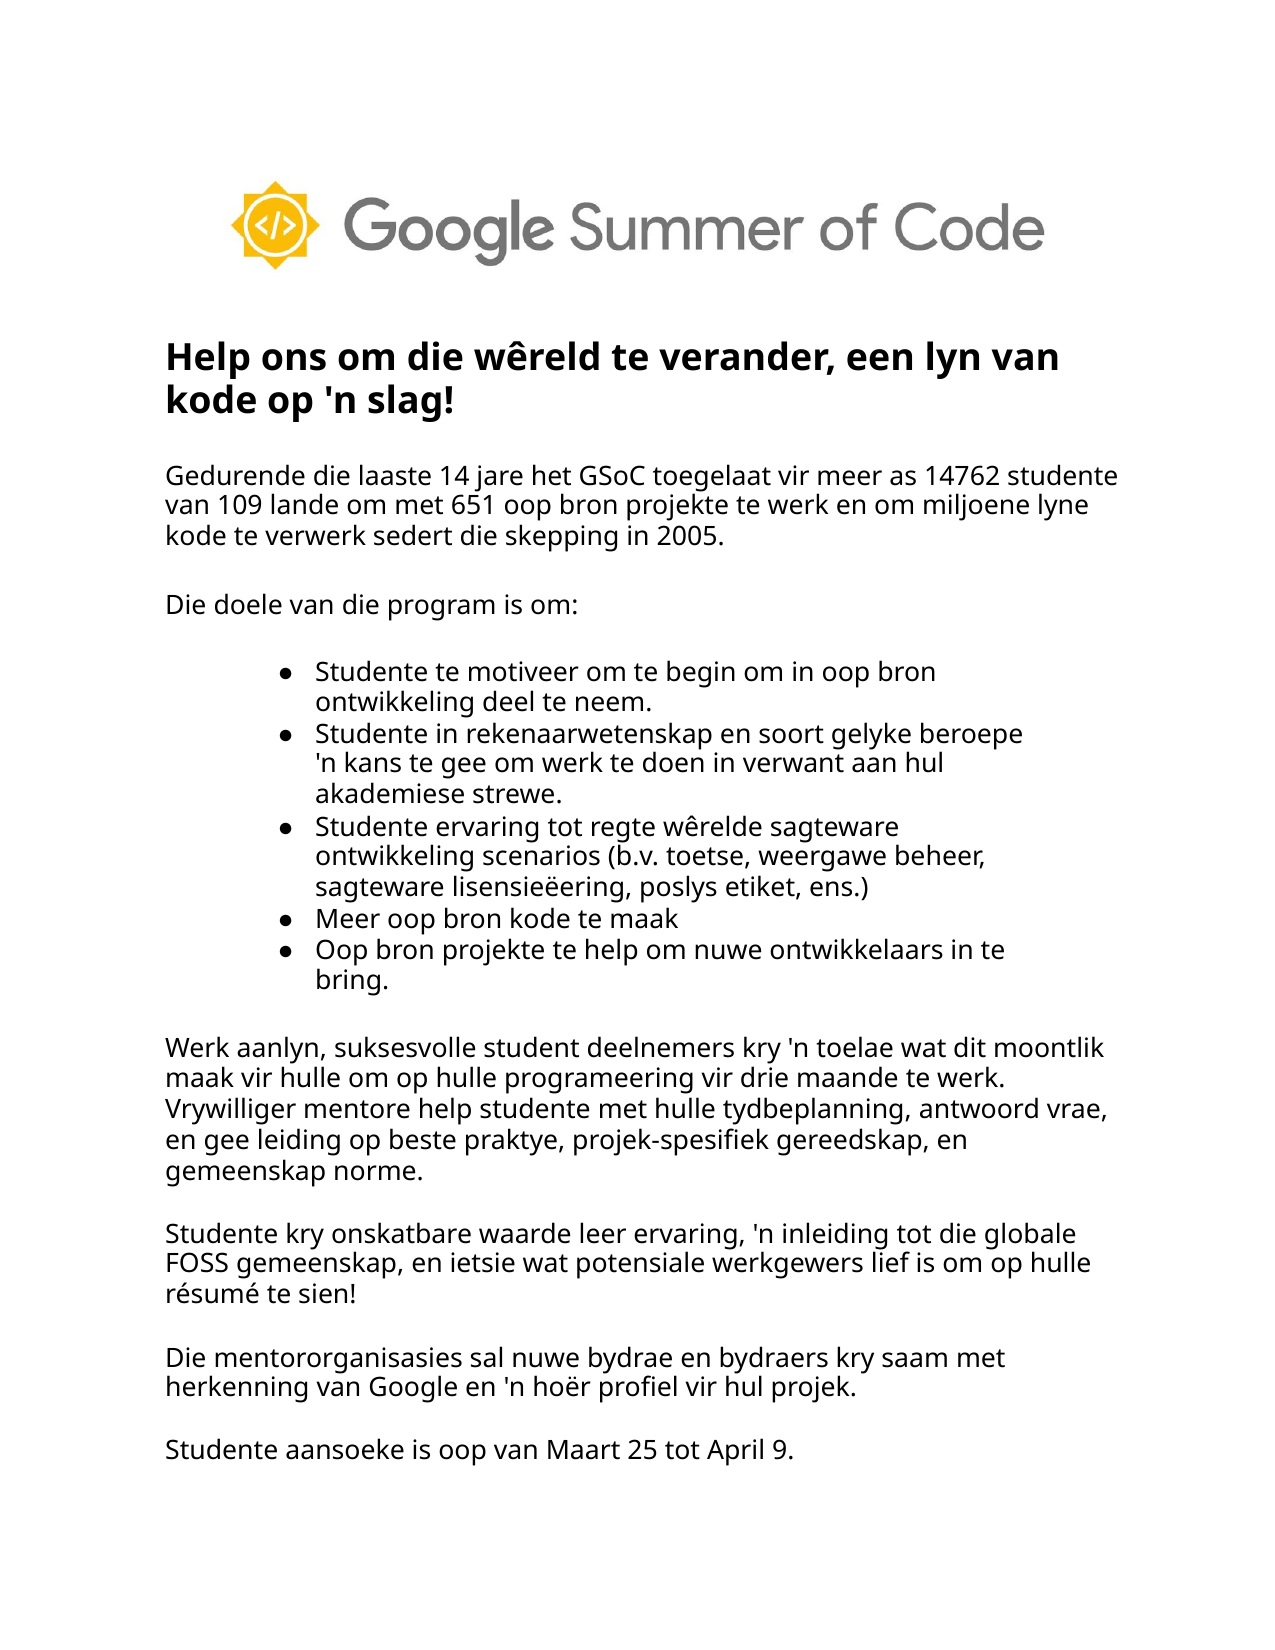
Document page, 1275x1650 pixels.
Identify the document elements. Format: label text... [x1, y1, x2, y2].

text Studente aansoeke is oop van Maart 25 tot April 9. [165, 1435, 1125, 1466]
picture [166, 112, 1109, 338]
text Help ons om die wêreld te verander, een lyn van kode op 'n slag! [165, 112, 1125, 424]
text Studente kry onskatbare waarde leer ervaring, 'n inleiding tot die globale FOSS gemeenskap, en ietsie wat potensiale werkgewers lief is om op hulle résumé te sien! [165, 1219, 1125, 1342]
text Die doele van die program is om: [165, 590, 1125, 621]
text Die mentororganisasies sal nuwe bydrae en bydraers kry saam met herkenning van Google en 'n hoër profiel vir hul projek. [165, 1342, 1125, 1435]
list Oop bron projekte te help om nuwe ontwikkelaars in te bring. [277, 935, 1162, 997]
list Studente ervaring tot regte wêrelde sagteware ontwikkeling scenarios (b.v. toetse, weergawe beheer, sagteware lisensieëering, poslys etiket, ens.) [277, 812, 1162, 904]
text Gedurende die laaste 14 jare het GSoC toegelaat vir meer as 14762 studente van 109 lande om met 651 oop bron projekte te werk en om miljoene lyne kode te verwerk sedert die skepping in 2005. [165, 461, 1125, 553]
list Studente in rekenaarwetenskap en soort gelyke beroepe 'n kans te gee om werk te doen in verwant aan hul akademiese strewe. [277, 719, 1162, 812]
list Meer oop bron kode te maak [277, 904, 1162, 935]
list Studente te motiveer om te begin om in oop bron ontwikkeling deel te neem. [277, 657, 1162, 719]
text Werk aanlyn, suksesvolle student deelnemers kry 'n toelae wat dit moontlik maak vir hulle om op hulle programeering vir drie maande te werk. Vrywilliger mentore help studente met hulle tydbeplanning, antwoord vrae, en gee leiding op beste praktye, projek-spesifiek gereedskap, en gemeenskap norme. [165, 1033, 1125, 1219]
